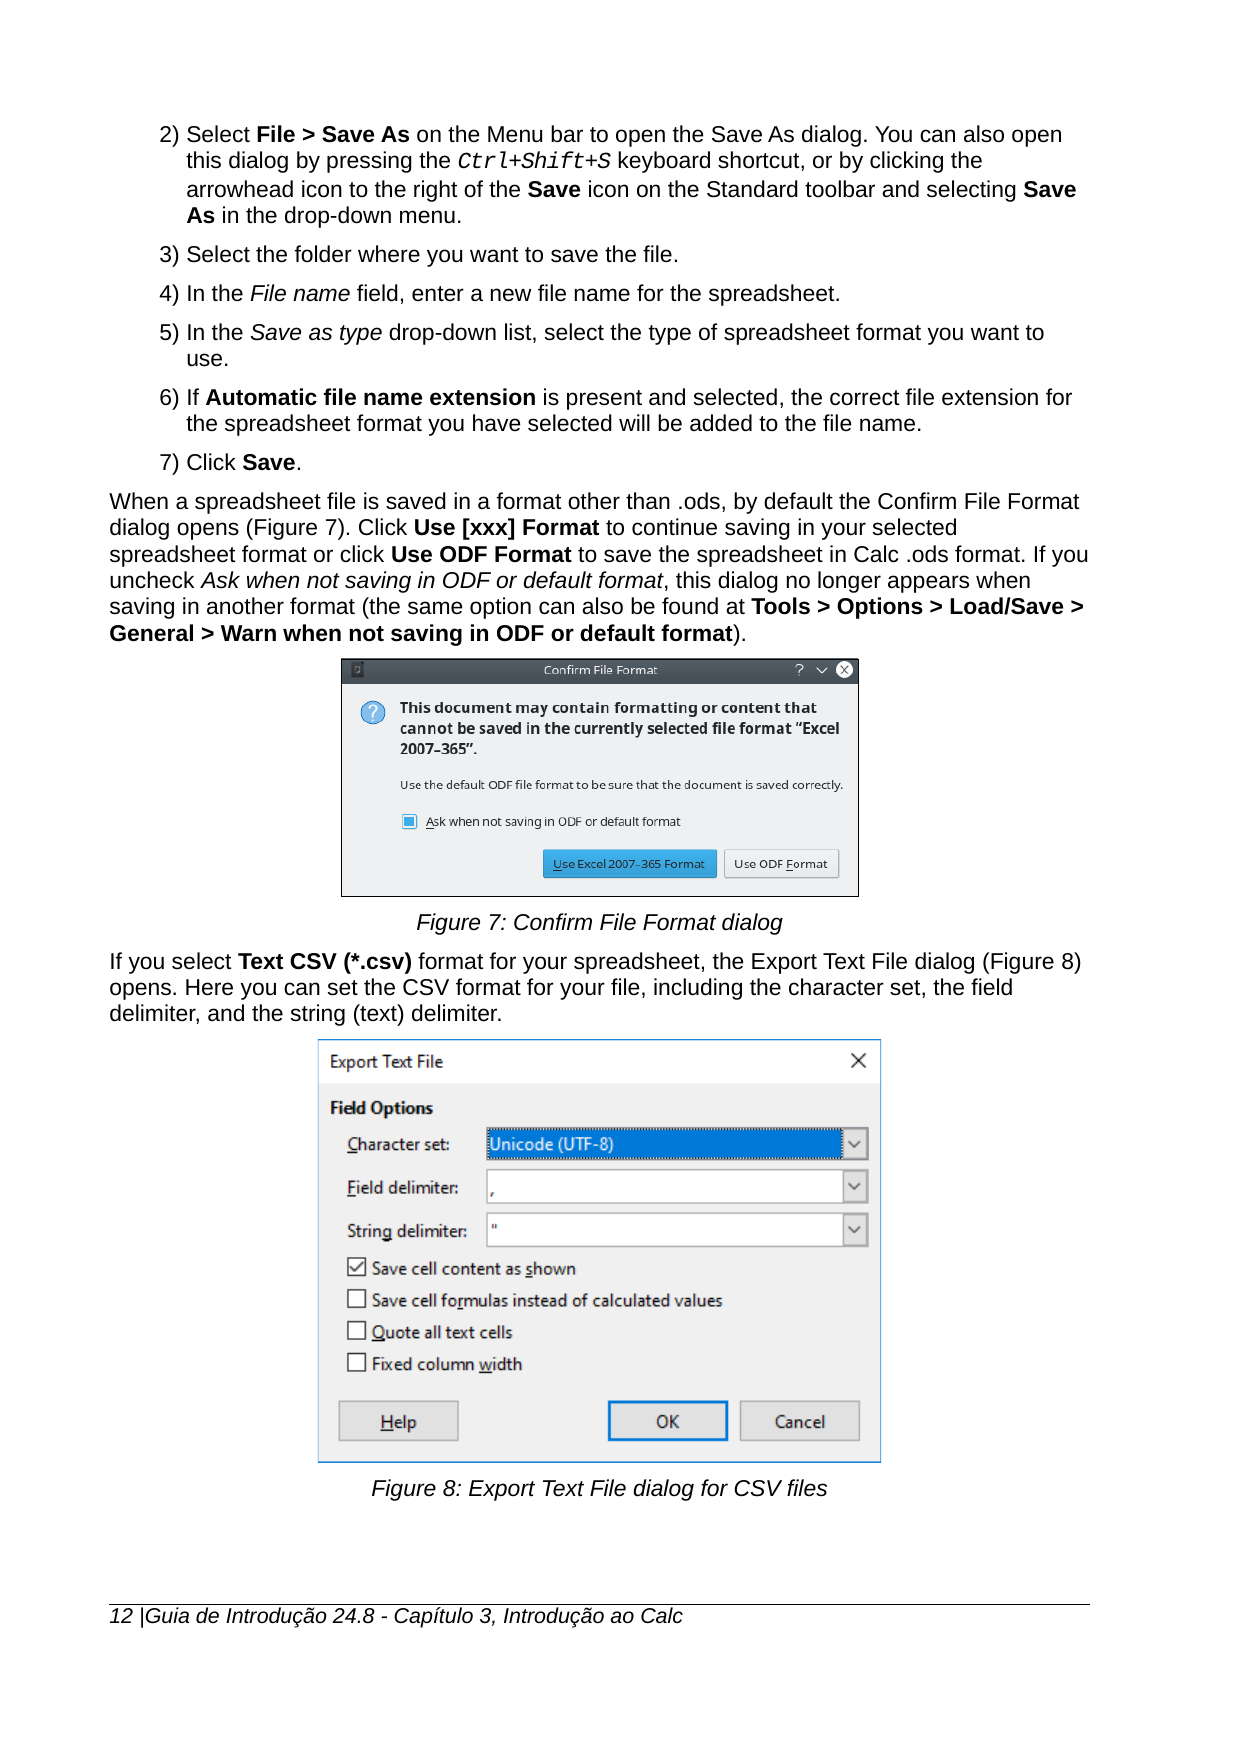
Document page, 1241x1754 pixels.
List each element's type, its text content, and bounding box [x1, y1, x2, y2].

picture [317, 1039, 882, 1463]
list In the File name field, enter a new file name for the spreadsheet. [186, 280, 1090, 306]
list In the Save as type drop-down list, select the type of spreadsheet format you want to use. [186, 319, 1090, 371]
text If you select Text CSV (*.csv) format for your spreadsheet, the Export Text File dialog (Figure 8) opens. Here you can set the CSV format for your file, including the character set, the field delimiter, and the string (text) delimiter. [109, 948, 1090, 1027]
picture [342, 660, 858, 896]
text Figure 7: Confirm File Format dialog [341, 909, 858, 935]
list Select the folder where you want to save the file. [186, 241, 1090, 267]
list Click Save. [186, 449, 1090, 475]
list If Automatic file name extension is present and selected, the correct file extension for the spreadsheet format you have selected will be added to the file name. [186, 384, 1090, 437]
text Figure 8: Export Text File dialog for CSV files [318, 1475, 881, 1501]
list Select File > Save As on the Menu bar to open the Save As dialog. You can also open this dialog by pressing the Ctrl+Shift+S keyboard shortcut, or by clicking the arrowhead icon to the right of the Save icon on the Standard toolbar and selecting Save As in the drop-down menu. [186, 121, 1090, 228]
text When a spreadsheet file is saved in a format other than .ods, by default the Confirm File Format dialog opens (Figure 7). Click Use [xxx] Format to continue saving in your selected spreadsheet format or click Use ODF Format to save the spreadsheet in Calc .ods format. If you uncheck Ask when not saving in ODF or default format, this dialog no longer appears when saving in another format (the same option can also be found at Tools > Options > Load/Save > General > Warn when not saving in ODF or default format). [109, 488, 1090, 646]
